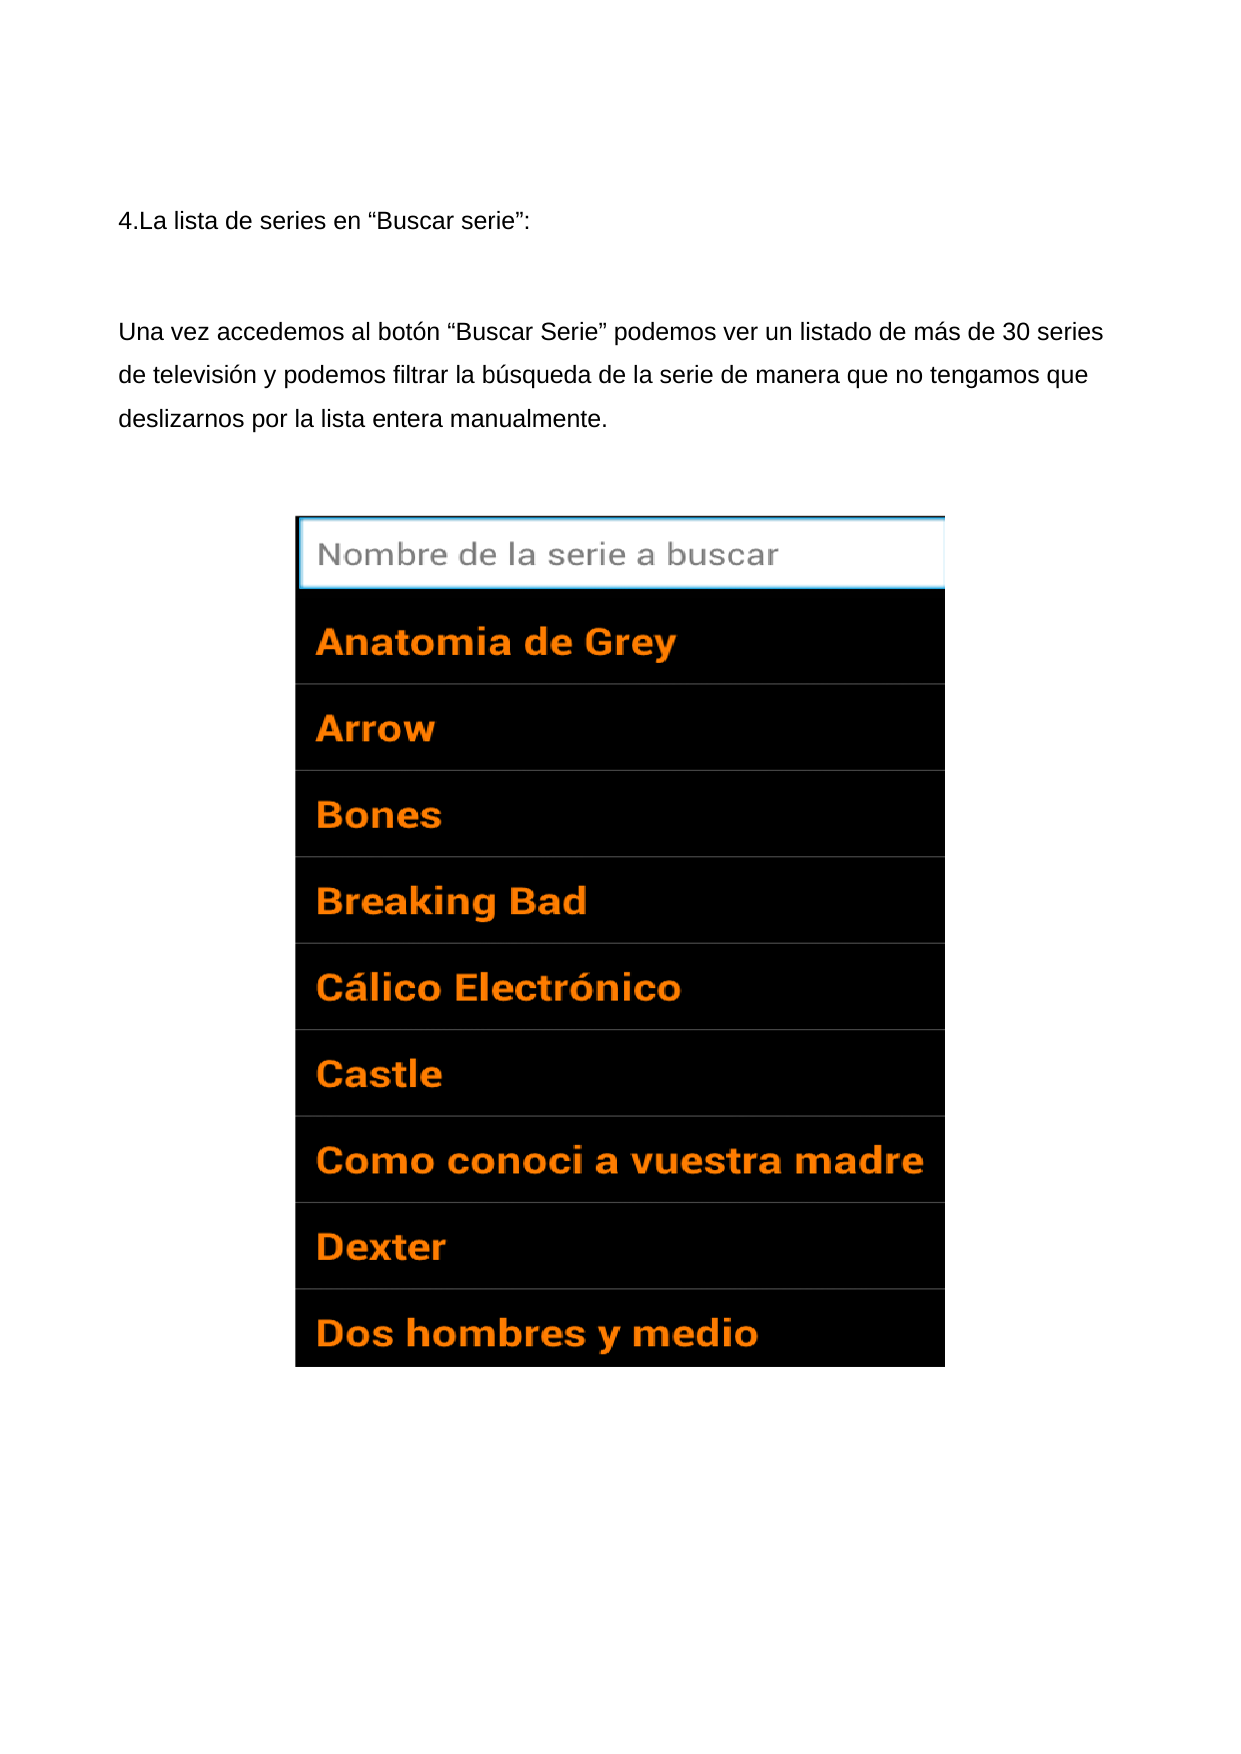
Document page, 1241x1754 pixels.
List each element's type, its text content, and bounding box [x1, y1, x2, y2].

picture [295, 515, 945, 1367]
text 4.La lista de series en “Buscar serie”: [118, 206, 1122, 235]
text Una vez accedemos al botón “Buscar Serie” podemos ver un listado de más de 30 series de televisión y podemos filtrar la búsqueda de la serie de manera que no tengamos que deslizarnos por la lista entera manualmente. [118, 317, 1122, 432]
